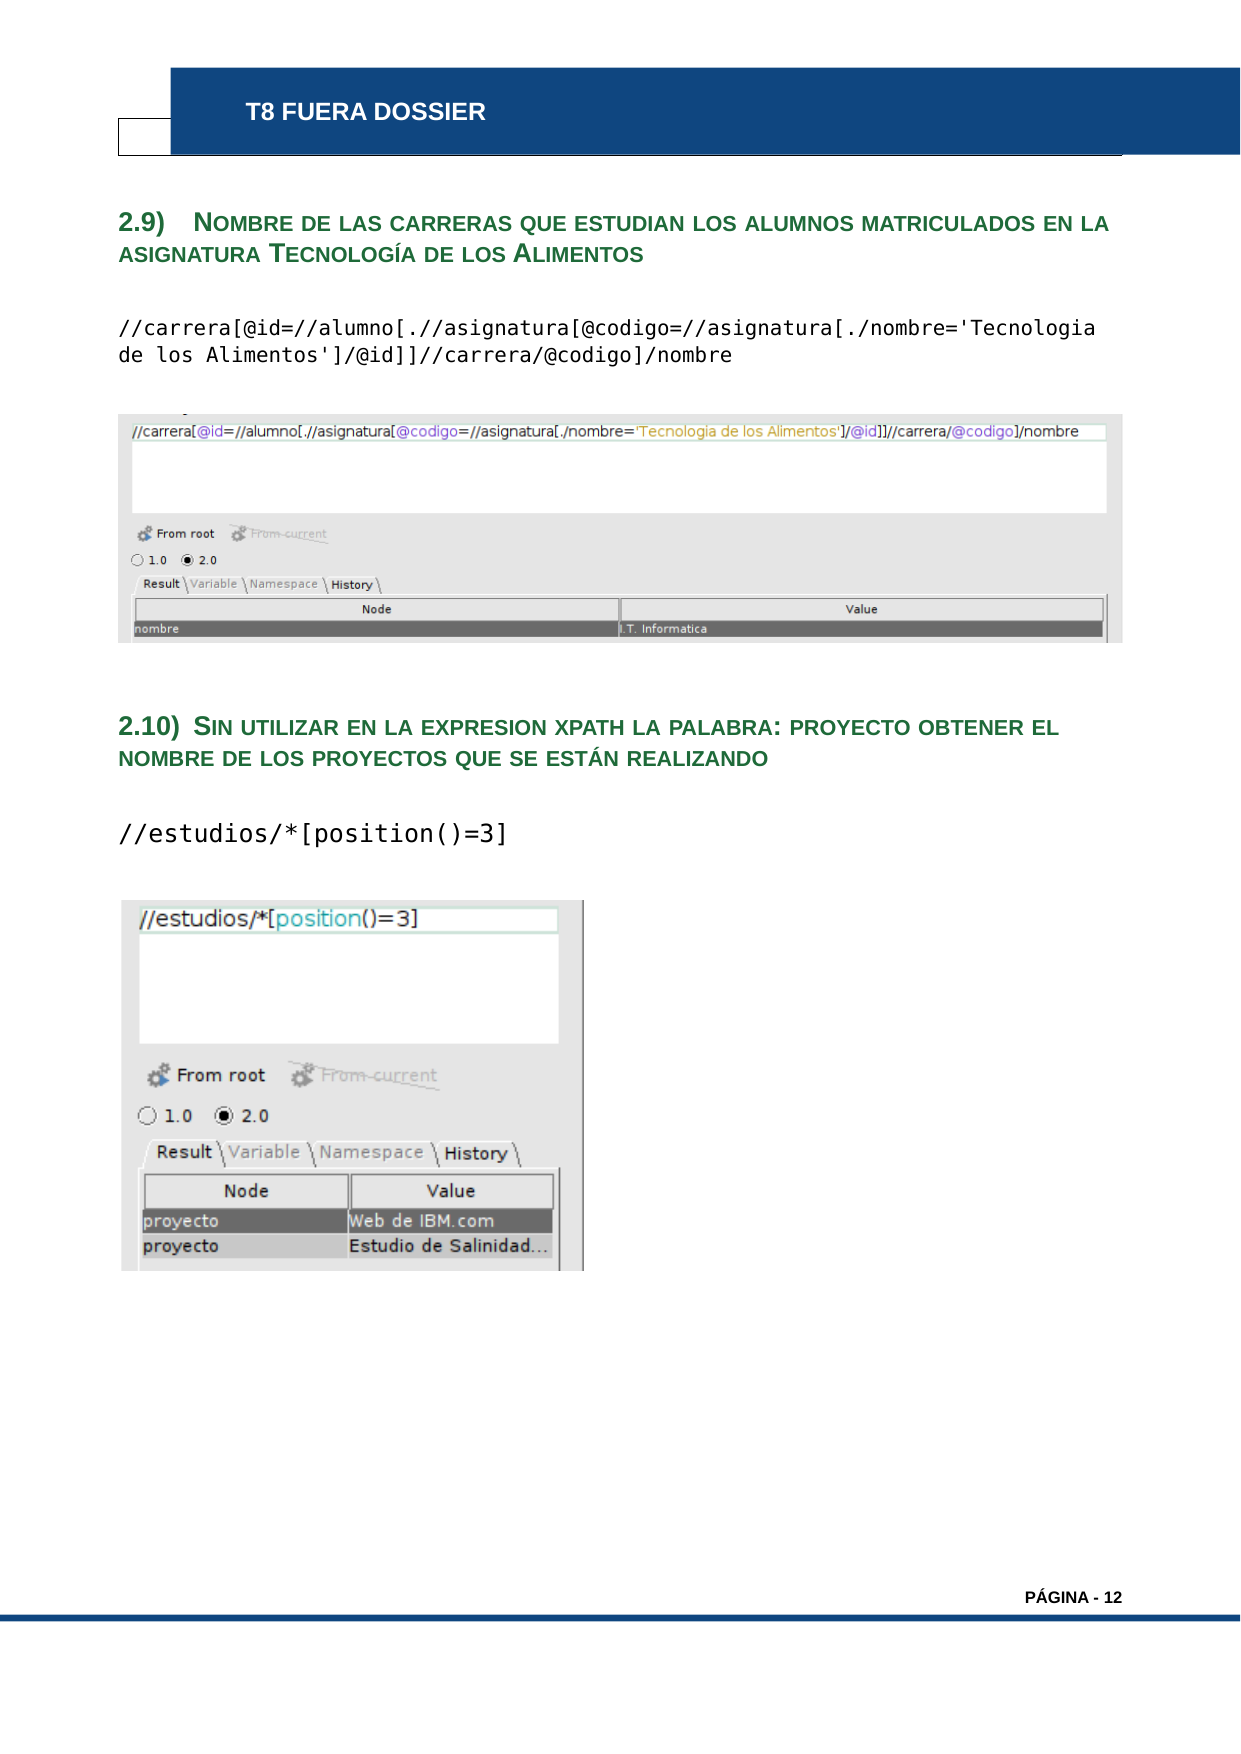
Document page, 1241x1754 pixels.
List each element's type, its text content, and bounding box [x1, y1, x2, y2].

text //estudios/*[position()=3] [118, 819, 1122, 849]
text //carrera[@id=//alumno[.//asignatura[@codigo=//asignatura[./nombre='Tecnologia de los Alimentos']/@id]]//carrera/@codigo]/nombre [118, 316, 1122, 368]
picture [118, 414, 1123, 643]
subtitle Sin utilizar en la expresion xpath la palabra: proyecto obtener el nombre de los proyectos que se están realizando [118, 709, 1122, 772]
picture [121, 900, 584, 1271]
subtitle Nombre de las carreras que estudian los alumnos matriculados en la asignatura Tecnología de los Alimentos [118, 206, 1122, 268]
